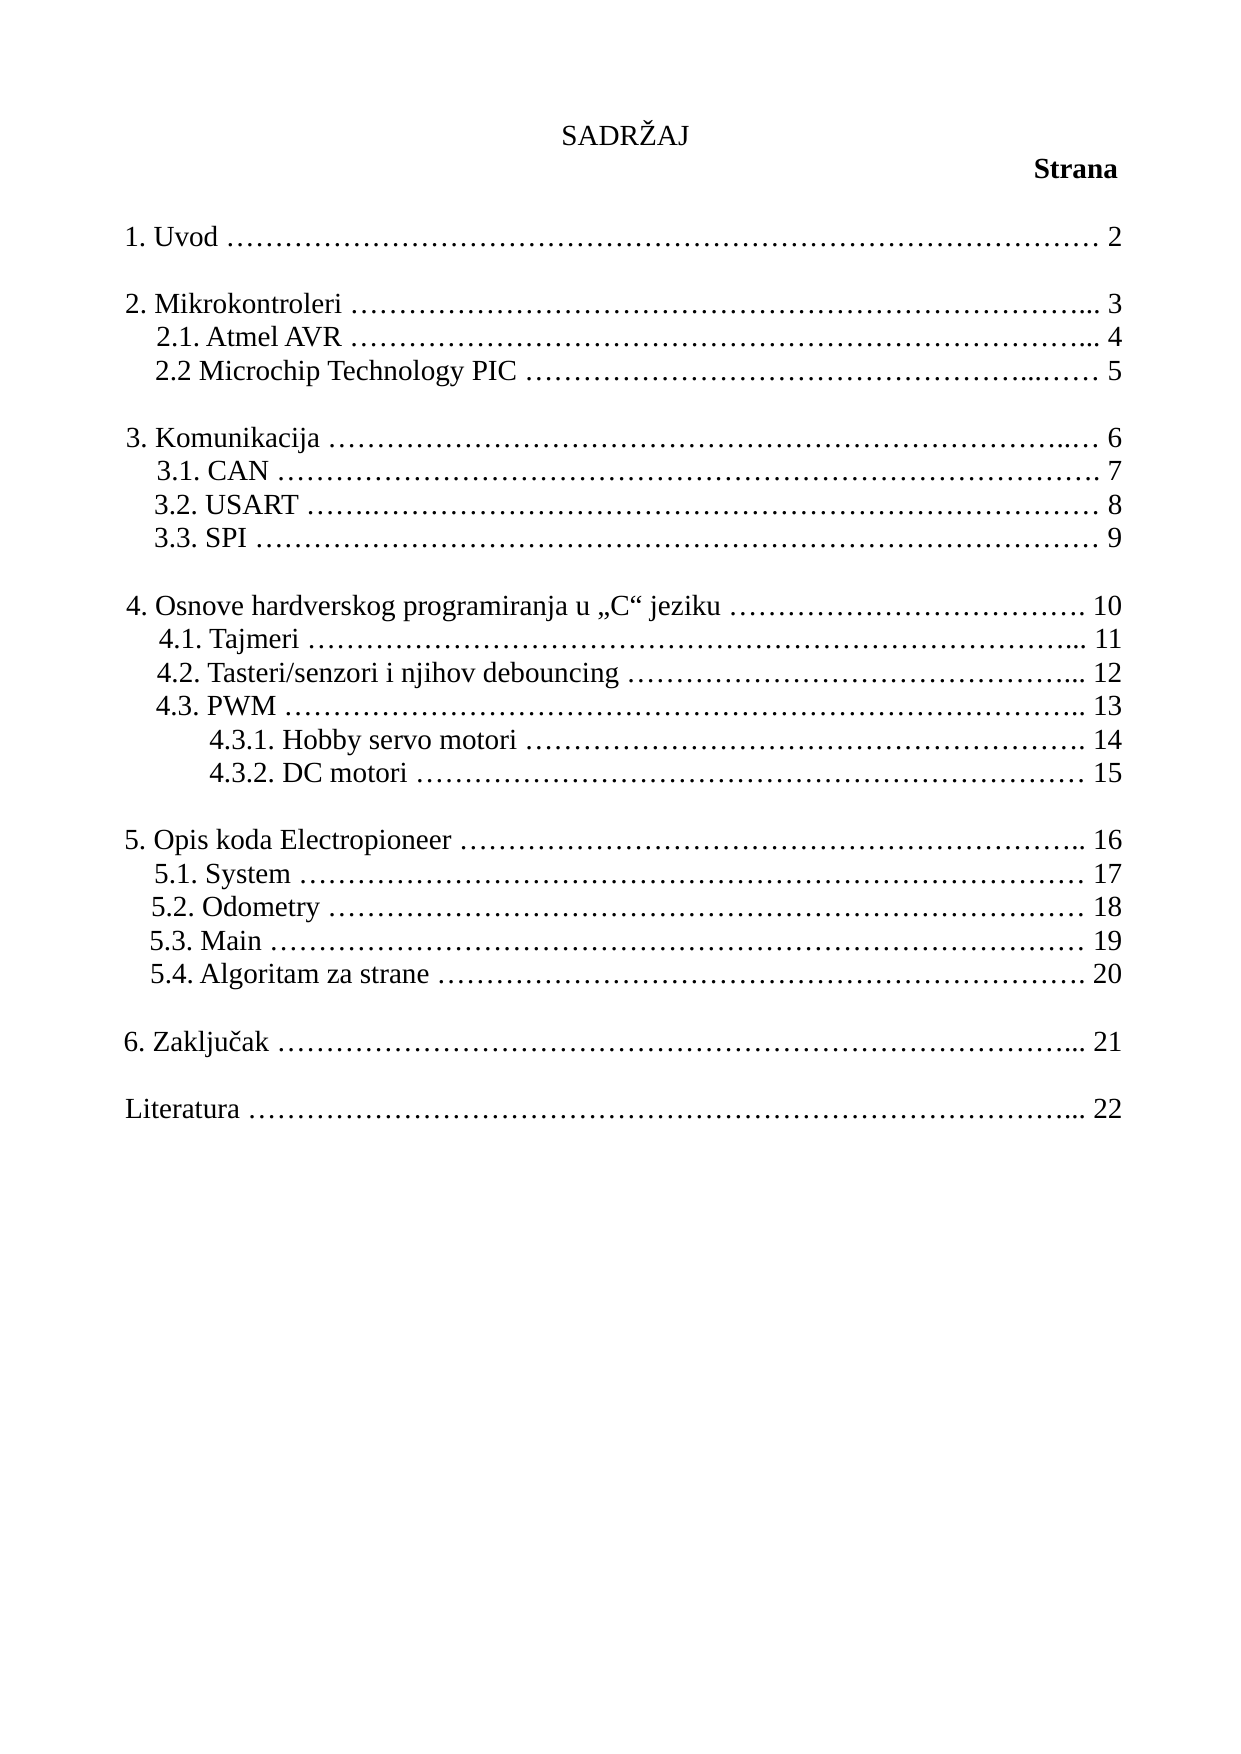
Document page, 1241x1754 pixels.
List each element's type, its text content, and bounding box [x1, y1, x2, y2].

text 3. Komunikacija …………………………………………………………………..… 6 [118, 420, 1122, 453]
text 4.3.1. Hobby servo motori …………………………………………………. 14 [118, 722, 1122, 755]
text 5.1. System ……………………………………………………………………… 17 [118, 856, 1122, 889]
text 1. Uvod ……………………………………………………………………………… 2 [118, 219, 1122, 252]
text 4.2. Tasteri/senzori i njihov debouncing ………………………………………... 12 [118, 655, 1122, 688]
text 2.2 Microchip Technology PIC ……………………………………………...…… 5 [118, 353, 1122, 386]
text 4.1. Tajmeri ……………………………………………………………………... 11 [118, 621, 1122, 655]
text 4.3.2. DC motori …………………………………………………………… 15 [118, 755, 1122, 789]
text 5. Opis koda Electropioneer ……………………………………………………….. 16 [118, 822, 1122, 856]
text SADRŽAJ [118, 118, 1122, 152]
text 4.3. PWM ……………………………………………………………………….. 13 [118, 688, 1122, 722]
text 5.4. Algoritam za strane …………………………………………………………. 20 [118, 957, 1122, 990]
text 4. Osnove hardverskog programiranja u „C“ jeziku ………………………………. 10 [118, 588, 1122, 621]
text 2.1. Atmel AVR …………………………………………………………………... 4 [118, 319, 1122, 353]
text 2. Mikrokontroleri …………………………………………………………………... 3 [118, 286, 1122, 319]
text Literatura …………………………………………………………………………... 22 [118, 1091, 1122, 1124]
text 5.2. Odometry …………………………………………………………………… 18 [118, 889, 1122, 923]
text 3.2. USART …….………………………………………………………………… 8 [118, 487, 1122, 521]
text 6. Zaključak ………………………………………………………………………... 21 [118, 1024, 1122, 1057]
text 5.3. Main ………………………………………………………………………… 19 [118, 923, 1122, 957]
text Strana [118, 152, 1122, 185]
text 3.3. SPI …………………………………………………………………………… 9 [118, 521, 1122, 554]
text 3.1. CAN …………………………………………………………………………. 7 [118, 453, 1122, 487]
